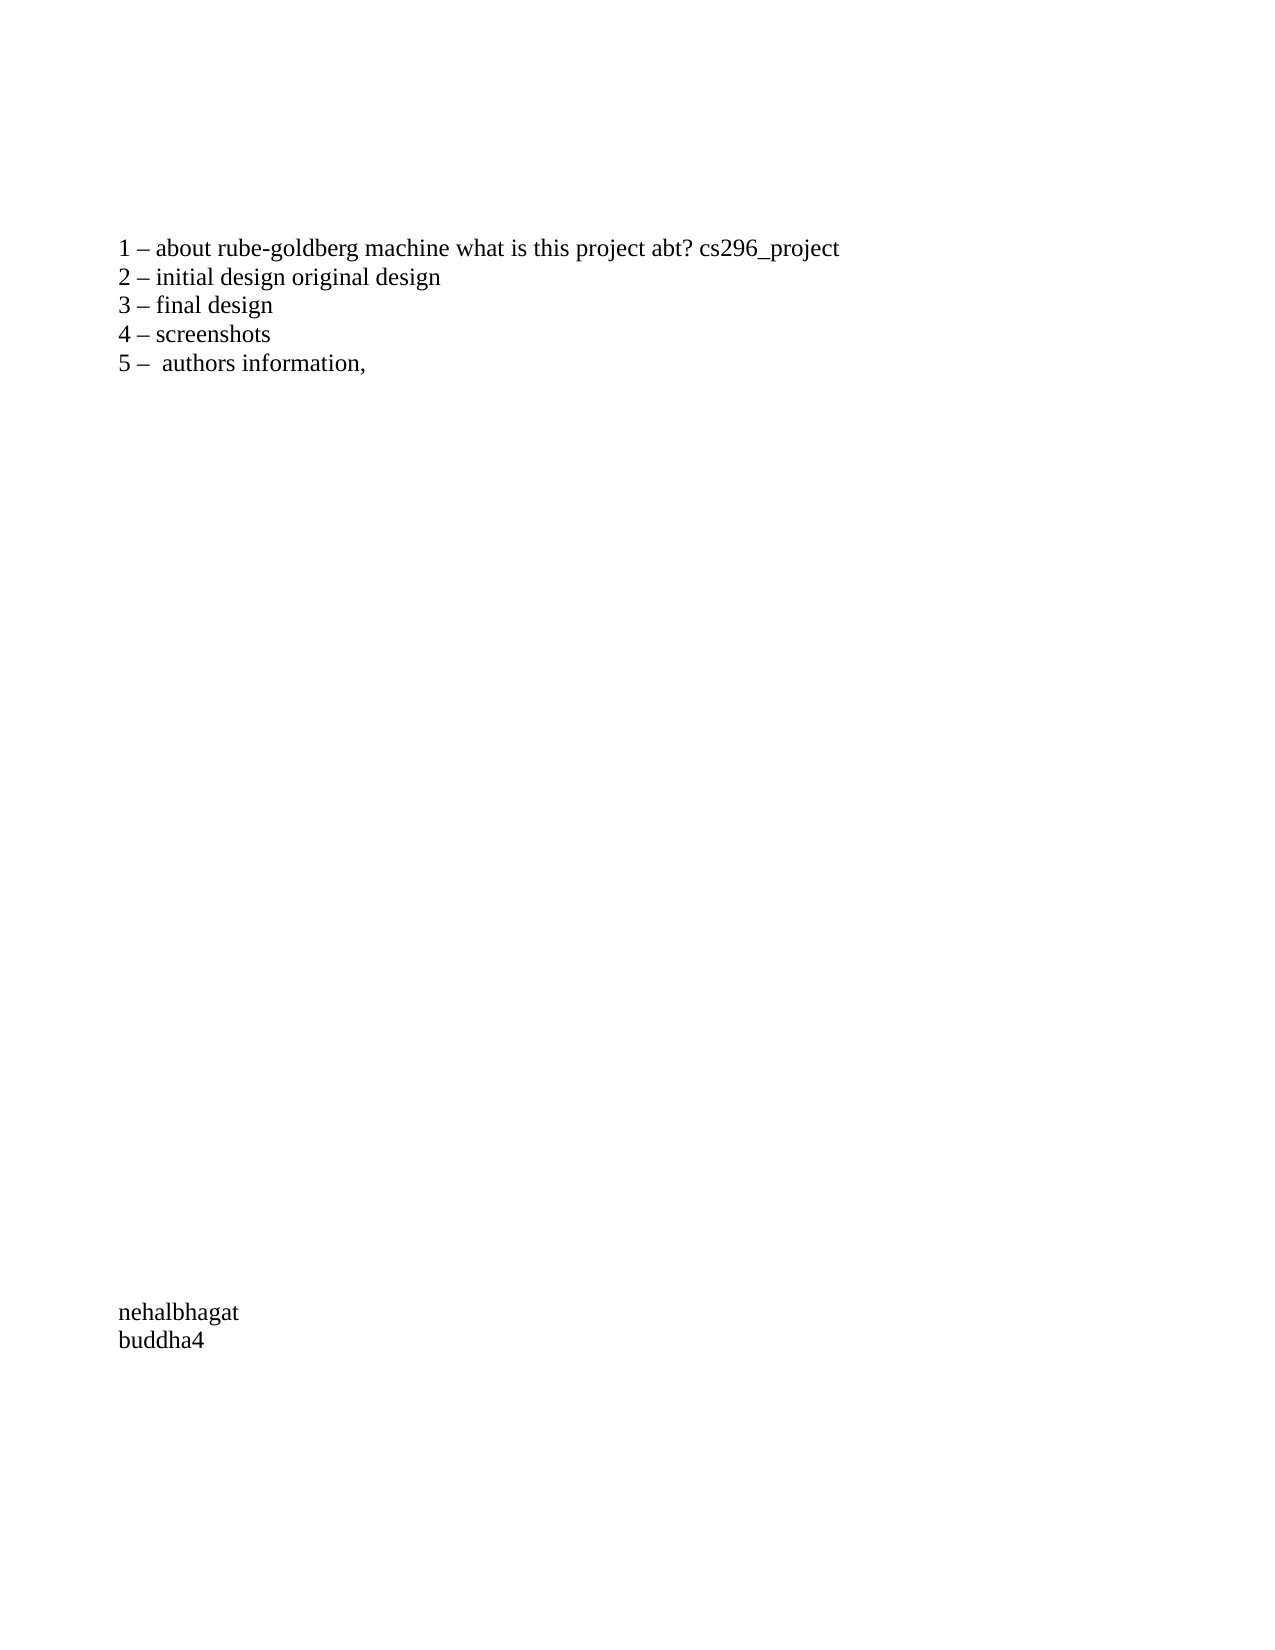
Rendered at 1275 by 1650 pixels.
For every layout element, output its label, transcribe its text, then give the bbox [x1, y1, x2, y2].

text 2 – initial design original design [118, 262, 1157, 291]
text 1 – about rube-goldberg machine what is this project abt? cs296_project [118, 233, 1157, 262]
text buddha4 [118, 1326, 1157, 1354]
text 3 – final design [118, 291, 1157, 319]
text 4 – screenshots [118, 319, 1157, 348]
text 5 – authors information, [118, 348, 1157, 377]
text nehalbhagat [118, 1297, 1157, 1326]
